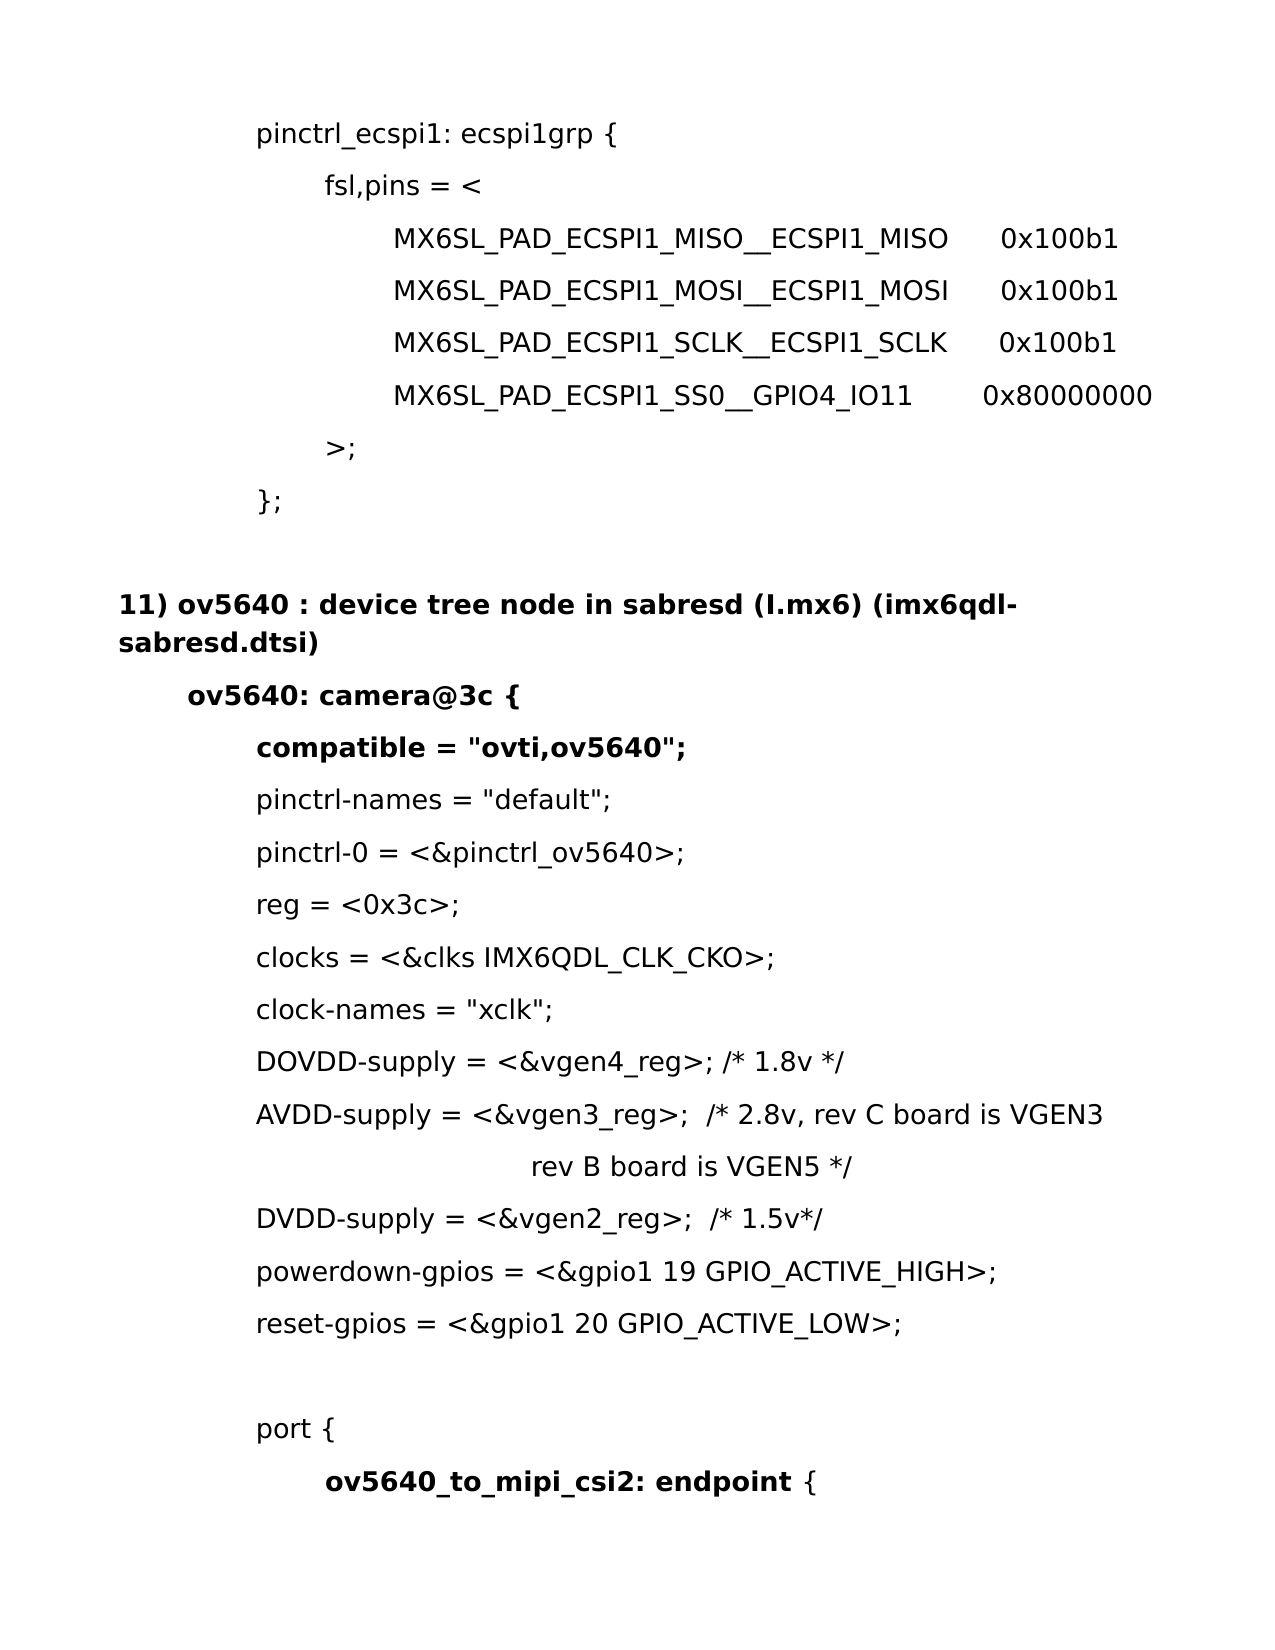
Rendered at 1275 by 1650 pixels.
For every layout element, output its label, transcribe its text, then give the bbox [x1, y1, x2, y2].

text DOVDD-supply = <&vgen4_reg>; /* 1.8v */ [118, 1047, 1157, 1078]
text pinctrl_ecspi1: ecspi1grp { [118, 118, 1157, 150]
text }; [118, 485, 1157, 516]
text powerdown-gpios = <&gpio1 19 GPIO_ACTIVE_HIGH>; [118, 1256, 1157, 1288]
text ov5640_to_mipi_csi2: endpoint { [118, 1466, 1157, 1497]
text rev B board is VGEN5 */ [118, 1151, 1157, 1183]
text MX6SL_PAD_ECSPI1_SCLK__ECSPI1_SCLK 0x100b1 [118, 328, 1157, 359]
text >; [118, 432, 1157, 464]
text AVDD-supply = <&vgen3_reg>; /* 2.8v, rev C board is VGEN3 [118, 1099, 1157, 1131]
text ov5640: camera@3c { [118, 680, 1157, 711]
text 11) ov5640 : device tree node in sabresd (I.mx6) (imx6qdl-sabresd.dtsi) [118, 590, 1157, 659]
text MX6SL_PAD_ECSPI1_MOSI__ECSPI1_MOSI 0x100b1 [118, 275, 1157, 307]
text reg = <0x3c>; [118, 889, 1157, 921]
text pinctrl-0 = <&pinctrl_ov5640>; [118, 837, 1157, 869]
text DVDD-supply = <&vgen2_reg>; /* 1.5v*/ [118, 1204, 1157, 1235]
text pinctrl-names = "default"; [118, 785, 1157, 816]
text MX6SL_PAD_ECSPI1_MISO__ECSPI1_MISO 0x100b1 [118, 223, 1157, 254]
text reset-gpios = <&gpio1 20 GPIO_ACTIVE_LOW>; [118, 1309, 1157, 1340]
text port { [118, 1413, 1157, 1445]
text MX6SL_PAD_ECSPI1_SS0__GPIO4_IO11 0x80000000 [118, 380, 1157, 412]
text fsl,pins = < [118, 171, 1157, 202]
text clocks = <&clks IMX6QDL_CLK_CKO>; [118, 942, 1157, 973]
text clock-names = "xclk"; [118, 994, 1157, 1026]
text compatible = "ovti,ov5640"; [118, 732, 1157, 764]
